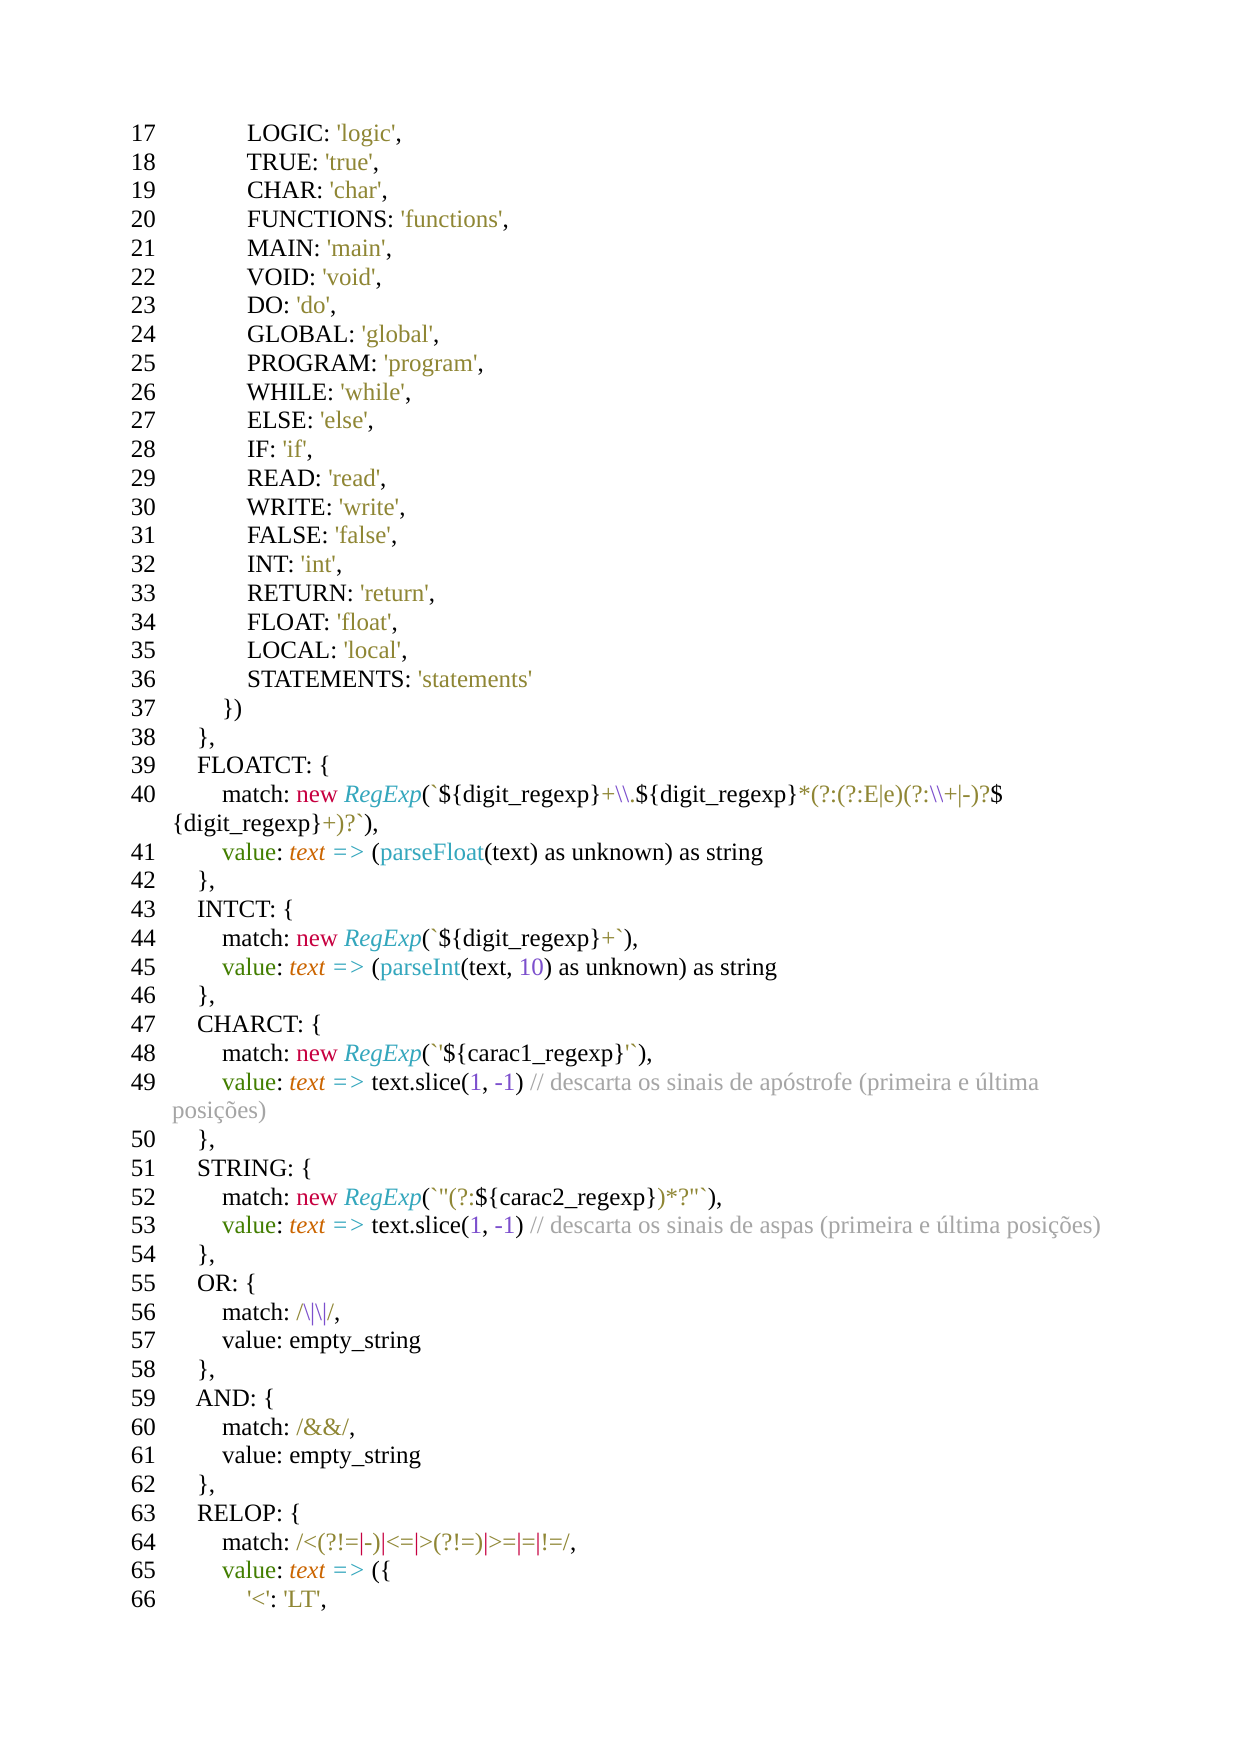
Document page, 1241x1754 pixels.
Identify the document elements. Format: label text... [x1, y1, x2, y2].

table_cell 26 [118, 377, 172, 406]
table_cell CHARCT: { [172, 1009, 1122, 1038]
table_cell 51 [118, 1153, 172, 1182]
table_cell 48 [118, 1038, 172, 1067]
table_cell }, [172, 722, 1122, 751]
table_cell 24 [118, 319, 172, 348]
table_cell 21 [118, 233, 172, 262]
table_cell READ: 'read', [172, 463, 1122, 492]
table_cell 35 [118, 636, 172, 664]
table_cell STATEMENTS: 'statements' [172, 664, 1122, 693]
table_cell FLOAT: 'float', [172, 607, 1122, 636]
table_cell 31 [118, 521, 172, 549]
table_cell value: text => (parseFloat(text) as unknown) as string [172, 837, 1122, 866]
table_cell value: empty_string [172, 1441, 1122, 1469]
table_cell 58 [118, 1354, 172, 1383]
table_cell RETURN: 'return', [172, 578, 1122, 607]
table_cell value: text => text.slice(1, -1) // descarta os sinais de aspas (primeira e última posições) [172, 1211, 1122, 1239]
table_cell 49 [118, 1067, 172, 1124]
table_cell 62 [118, 1469, 172, 1498]
table_cell AND: { [172, 1383, 1122, 1412]
table_cell 57 [118, 1326, 172, 1354]
table_cell CHAR: 'char', [172, 176, 1122, 204]
table_cell 50 [118, 1124, 172, 1153]
table_cell 22 [118, 262, 172, 291]
table_cell 56 [118, 1297, 172, 1326]
table_cell PROGRAM: 'program', [172, 348, 1122, 377]
table_cell 28 [118, 434, 172, 463]
table_cell LOCAL: 'local', [172, 636, 1122, 664]
table_cell TRUE: 'true', [172, 147, 1122, 176]
table_cell 64 [118, 1527, 172, 1556]
table_cell GLOBAL: 'global', [172, 319, 1122, 348]
table_cell 19 [118, 176, 172, 204]
table_cell 40 [118, 779, 172, 837]
table_cell 61 [118, 1441, 172, 1469]
table_cell }, [172, 1354, 1122, 1383]
table_cell }, [172, 981, 1122, 1009]
table_cell 41 [118, 837, 172, 866]
table_cell 25 [118, 348, 172, 377]
table_cell 27 [118, 406, 172, 434]
table_cell 59 [118, 1383, 172, 1412]
table_cell match: new RegExp(`'${carac1_regexp}'`), [172, 1038, 1122, 1067]
table_cell LOGIC: 'logic', [172, 118, 1122, 147]
table_cell 45 [118, 952, 172, 981]
table_cell match: /<(?!=|-)|<=|>(?!=)|>=|=|!=/, [172, 1527, 1122, 1556]
table_cell 52 [118, 1182, 172, 1211]
table_cell 66 [118, 1584, 172, 1613]
table_cell 33 [118, 578, 172, 607]
table_cell WRITE: 'write', [172, 492, 1122, 521]
table_cell 32 [118, 549, 172, 578]
table_cell RELOP: { [172, 1498, 1122, 1527]
table_cell match: /&&/, [172, 1412, 1122, 1441]
table_cell WHILE: 'while', [172, 377, 1122, 406]
table_cell 23 [118, 291, 172, 319]
table_cell 36 [118, 664, 172, 693]
table_cell 65 [118, 1556, 172, 1584]
table_cell value: text => text.slice(1, -1) // descarta os sinais de apóstrofe (primeira e última posições) [172, 1067, 1122, 1124]
table_cell 18 [118, 147, 172, 176]
table_cell 54 [118, 1239, 172, 1268]
table_cell 53 [118, 1211, 172, 1239]
table_cell 38 [118, 722, 172, 751]
table_cell 46 [118, 981, 172, 1009]
table_cell ELSE: 'else', [172, 406, 1122, 434]
table_cell FLOATCT: { [172, 751, 1122, 779]
table_cell match: /\|\|/, [172, 1297, 1122, 1326]
table_cell value: text => ({ [172, 1556, 1122, 1584]
table_cell }, [172, 866, 1122, 894]
table_cell FALSE: 'false', [172, 521, 1122, 549]
table_cell 44 [118, 923, 172, 952]
table_cell OR: { [172, 1268, 1122, 1297]
table_cell 42 [118, 866, 172, 894]
table_cell STRING: { [172, 1153, 1122, 1182]
table_cell '<': 'LT', [172, 1584, 1122, 1613]
table_cell value: empty_string [172, 1326, 1122, 1354]
table_cell match: new RegExp(`${digit_regexp}+\\.${digit_regexp}*(?:(?:E|e)(?:\\+|-)?${digit_regexp}+)?`), [172, 779, 1122, 837]
table_cell IF: 'if', [172, 434, 1122, 463]
table_cell 34 [118, 607, 172, 636]
table_cell INT: 'int', [172, 549, 1122, 578]
table_cell 60 [118, 1412, 172, 1441]
table_cell 17 [118, 118, 172, 147]
table_cell 39 [118, 751, 172, 779]
table_cell match: new RegExp(`"(?:${carac2_regexp})*?"`), [172, 1182, 1122, 1211]
table_cell 43 [118, 894, 172, 923]
table_cell 37 [118, 693, 172, 722]
table_cell 29 [118, 463, 172, 492]
table_cell 47 [118, 1009, 172, 1038]
table_cell 20 [118, 204, 172, 233]
table_cell VOID: 'void', [172, 262, 1122, 291]
table_cell }, [172, 1124, 1122, 1153]
table_cell 55 [118, 1268, 172, 1297]
table_cell value: text => (parseInt(text, 10) as unknown) as string [172, 952, 1122, 981]
table_cell FUNCTIONS: 'functions', [172, 204, 1122, 233]
table_cell INTCT: { [172, 894, 1122, 923]
table_cell 63 [118, 1498, 172, 1527]
table_cell }, [172, 1469, 1122, 1498]
table_cell }) [172, 693, 1122, 722]
table_cell }, [172, 1239, 1122, 1268]
table_cell MAIN: 'main', [172, 233, 1122, 262]
table_cell DO: 'do', [172, 291, 1122, 319]
table_cell match: new RegExp(`${digit_regexp}+`), [172, 923, 1122, 952]
table_cell 30 [118, 492, 172, 521]
